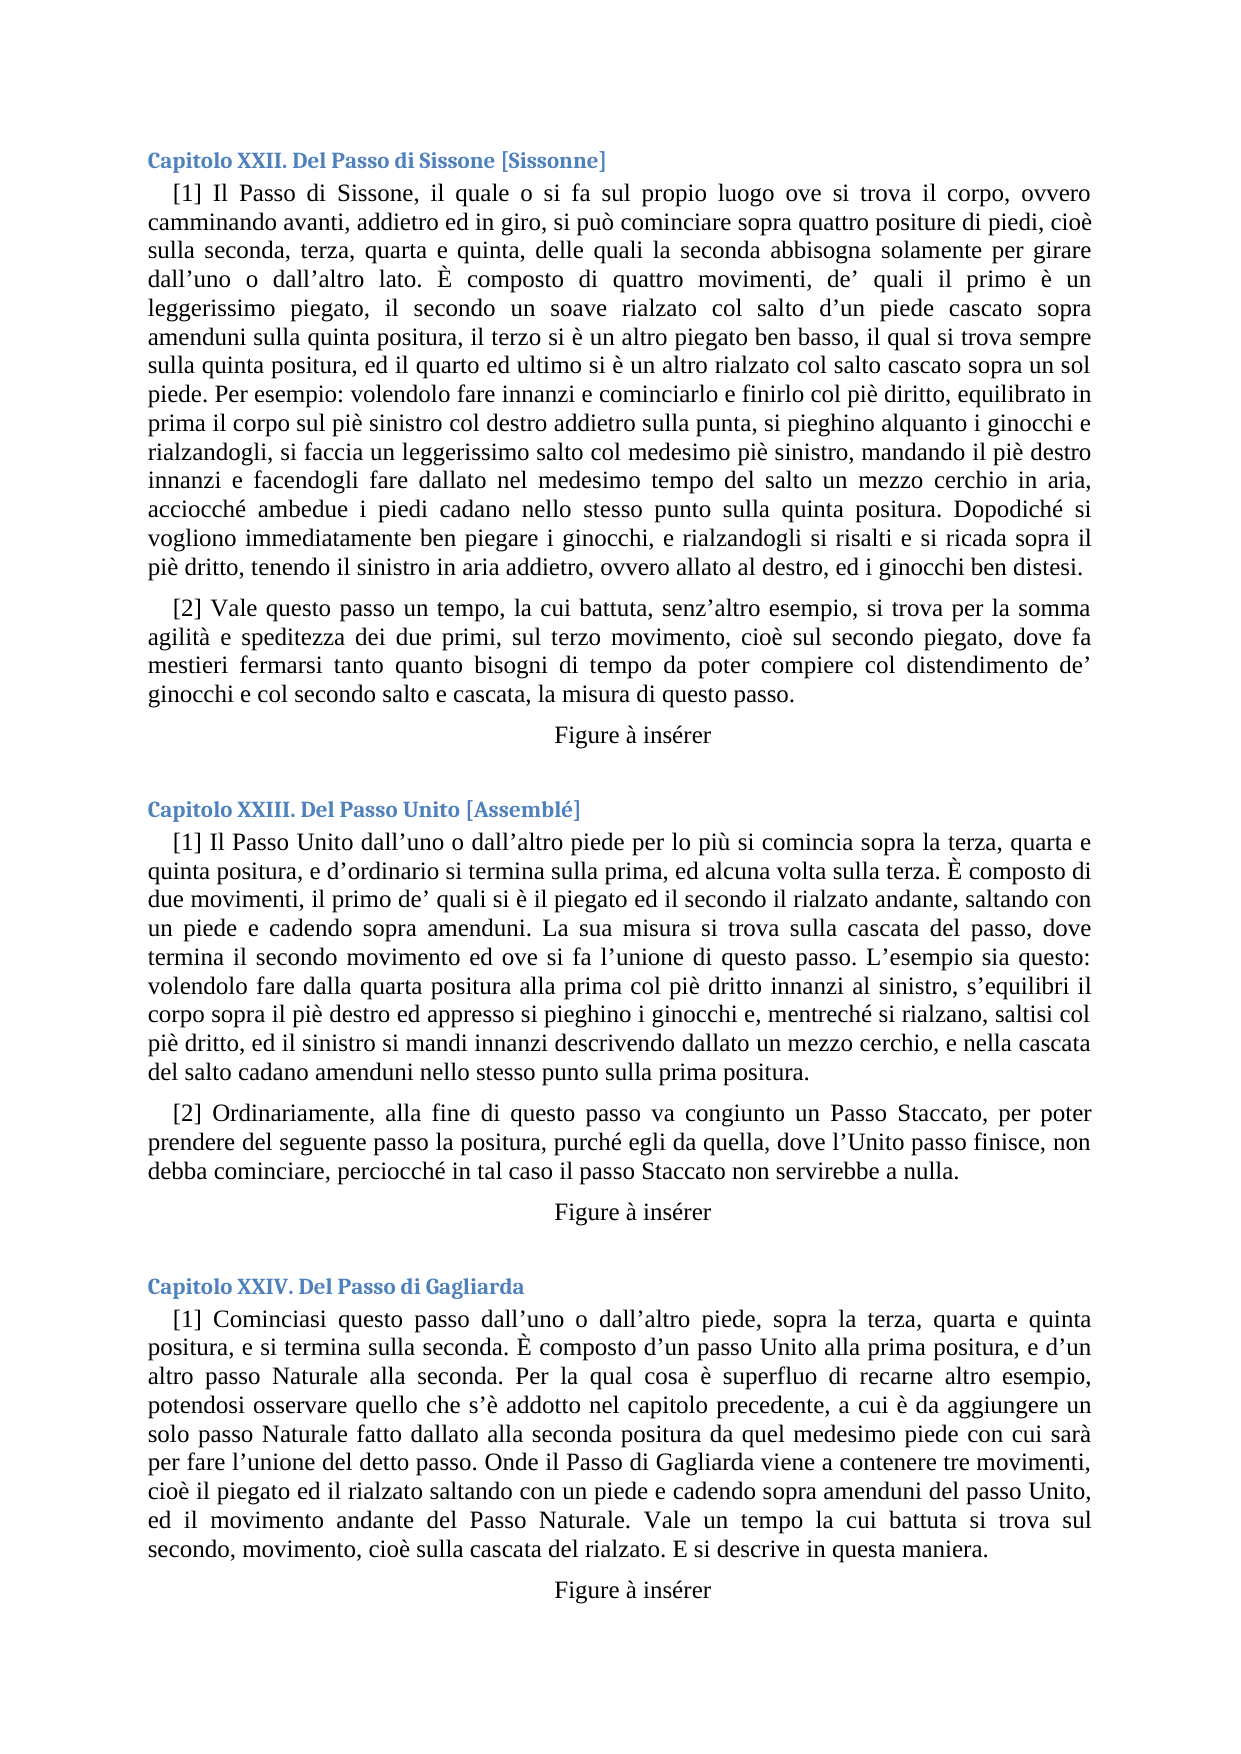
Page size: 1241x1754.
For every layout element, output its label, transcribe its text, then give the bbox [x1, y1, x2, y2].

text Figure à insérer [148, 1575, 1093, 1604]
text [2] Ordinariamente, alla fine di questo passo va congiunto un Passo Staccato, per poter prendere del seguente passo la positura, purché egli da quella, dove l’Unito passo finisce, non debba cominciare, perciocché in tal caso il passo Staccato non servirebbe a nulla. [148, 1098, 1093, 1184]
subtitle Capitolo XXIII. Del Passo Unito [Assemblé] [148, 797, 1093, 823]
text Figure à insérer [148, 1197, 1093, 1226]
subtitle Capitolo XXII. Del Passo di Sissone [Sissonne] [148, 148, 1093, 174]
text [2] Vale questo passo un tempo, la cui battuta, senz’altro esempio, si trova per la somma agilità e speditezza dei due primi, sul terzo movimento, cioè sul secondo piegato, dove fa mestieri fermarsi tanto quanto bisogni di tempo da poter compiere col distendimento de’ ginocchi e col secondo salto e cascata, la misura di questo passo. [148, 593, 1093, 708]
text [1] Il Passo di Sissone, il quale o si fa sul propio luogo ove si trova il corpo, ovvero camminando avanti, addietro ed in giro, si può cominciare sopra quattro positure di piedi, cioè sulla seconda, terza, quarta e quinta, delle quali la seconda abbisogna solamente per girare dall’uno o dall’altro lato. È composto di quattro movimenti, de’ quali il primo è un leggerissimo piegato, il secondo un soave rialzato col salto d’un piede cascato sopra amenduni sulla quinta positura, il terzo si è un altro piegato ben basso, il qual si trova sempre sulla quinta positura, ed il quarto ed ultimo si è un altro rialzato col salto cascato sopra un sol piede. Per esempio: volendolo fare innanzi e cominciarlo e finirlo col piè diritto, equilibrato in prima il corpo sul piè sinistro col destro addietro sulla punta, si pieghino alquanto i ginocchi e rialzandogli, si faccia un leggerissimo salto col medesimo piè sinistro, mandando il piè destro innanzi e facendogli fare dallato nel medesimo tempo del salto un mezzo cerchio in aria, acciocché ambedue i piedi cadano nello stesso punto sulla quinta positura. Dopodiché si vogliono immediatamente ben piegare i ginocchi, e rialzandogli si risalti e si ricada sopra il piè dritto, tenendo il sinistro in aria addietro, ovvero allato al destro, ed i ginocchi ben distesi. [148, 178, 1093, 580]
text [1] Cominciasi questo passo dall’uno o dall’altro piede, sopra la terza, quarta e quinta positura, e si termina sulla seconda. È composto d’un passo Unito alla prima positura, e d’un altro passo Naturale alla seconda. Per la qual cosa è superfluo di recarne altro esempio, potendosi osservare quello che s’è addotto nel capitolo precedente, a cui è da aggiungere un solo passo Naturale fatto dallato alla seconda positura da quel medesimo piede con cui sarà per fare l’unione del detto passo. Onde il Passo di Gagliarda viene a contenere tre movimenti, cioè il piegato ed il rialzato saltando con un piede e cadendo sopra amenduni del passo Unito, ed il movimento andante del Passo Naturale. Vale un tempo la cui battuta si trova sul secondo, movimento, cioè sulla cascata del rialzato. E si descrive in questa maniera. [148, 1304, 1093, 1562]
subtitle Capitolo XXIV. Del Passo di Gagliarda [148, 1273, 1093, 1300]
text [1] Il Passo Unito dall’uno o dall’altro piede per lo più si comincia sopra la terza, quarta e quinta positura, e d’ordinario si termina sulla prima, ed alcuna volta sulla terza. È composto di due movimenti, il primo de’ quali si è il piegato ed il secondo il rialzato andante, saltando con un piede e cadendo sopra amenduni. La sua misura si trova sulla cascata del passo, dove termina il secondo movimento ed ove si fa l’unione di questo passo. L’esempio sia questo: volendolo fare dalla quarta positura alla prima col piè dritto innanzi al sinistro, s’equilibri il corpo sopra il piè destro ed appresso si pieghino i ginocchi e, mentreché si rialzano, saltisi col piè dritto, ed il sinistro si mandi innanzi descrivendo dallato un mezzo cerchio, e nella cascata del salto cadano amenduni nello stesso punto sulla prima positura. [148, 827, 1093, 1086]
text Figure à insérer [148, 720, 1093, 749]
